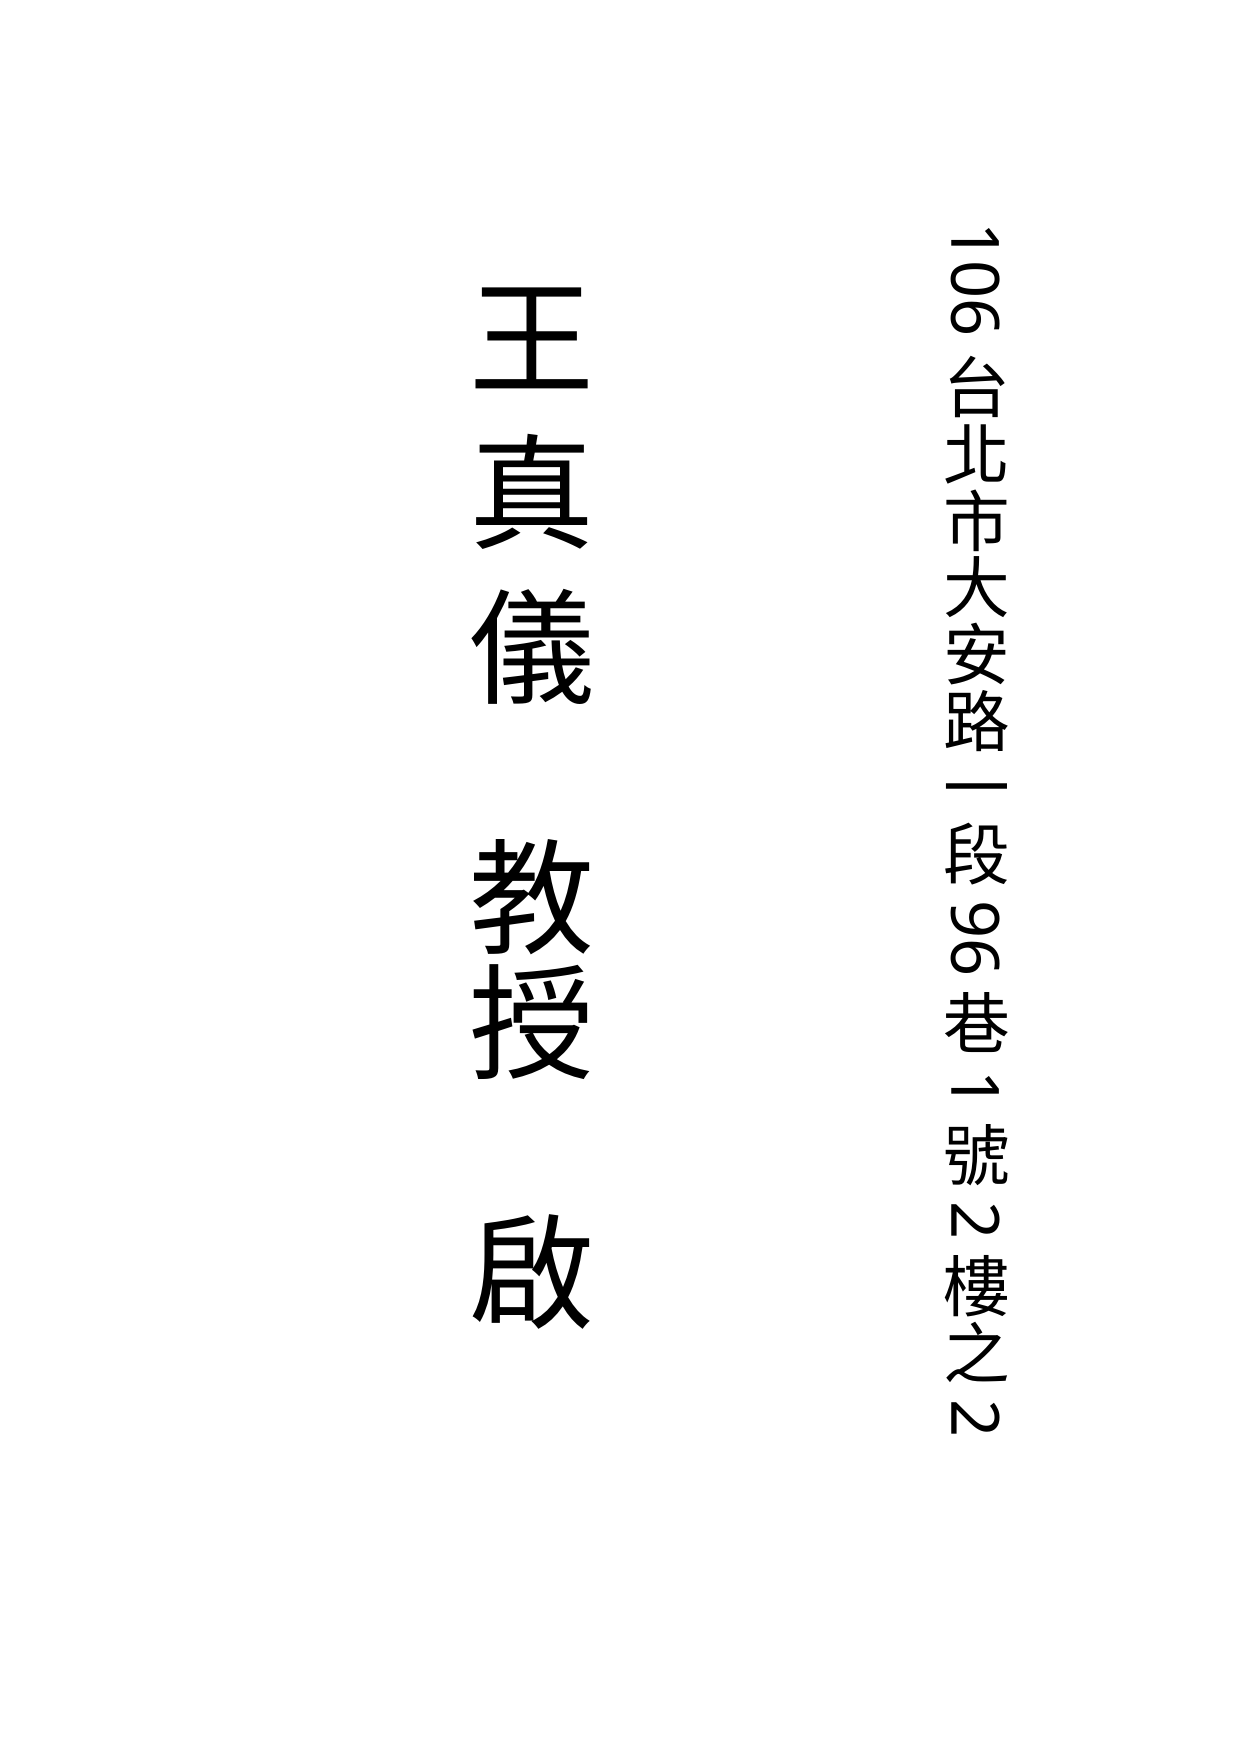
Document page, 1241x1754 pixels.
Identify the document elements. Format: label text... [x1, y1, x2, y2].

text 王 真 儀 教授 啟 [441, 118, 622, 1636]
text 106 台北市大安路一段96巷1號2樓之2 [929, 118, 1026, 1636]
